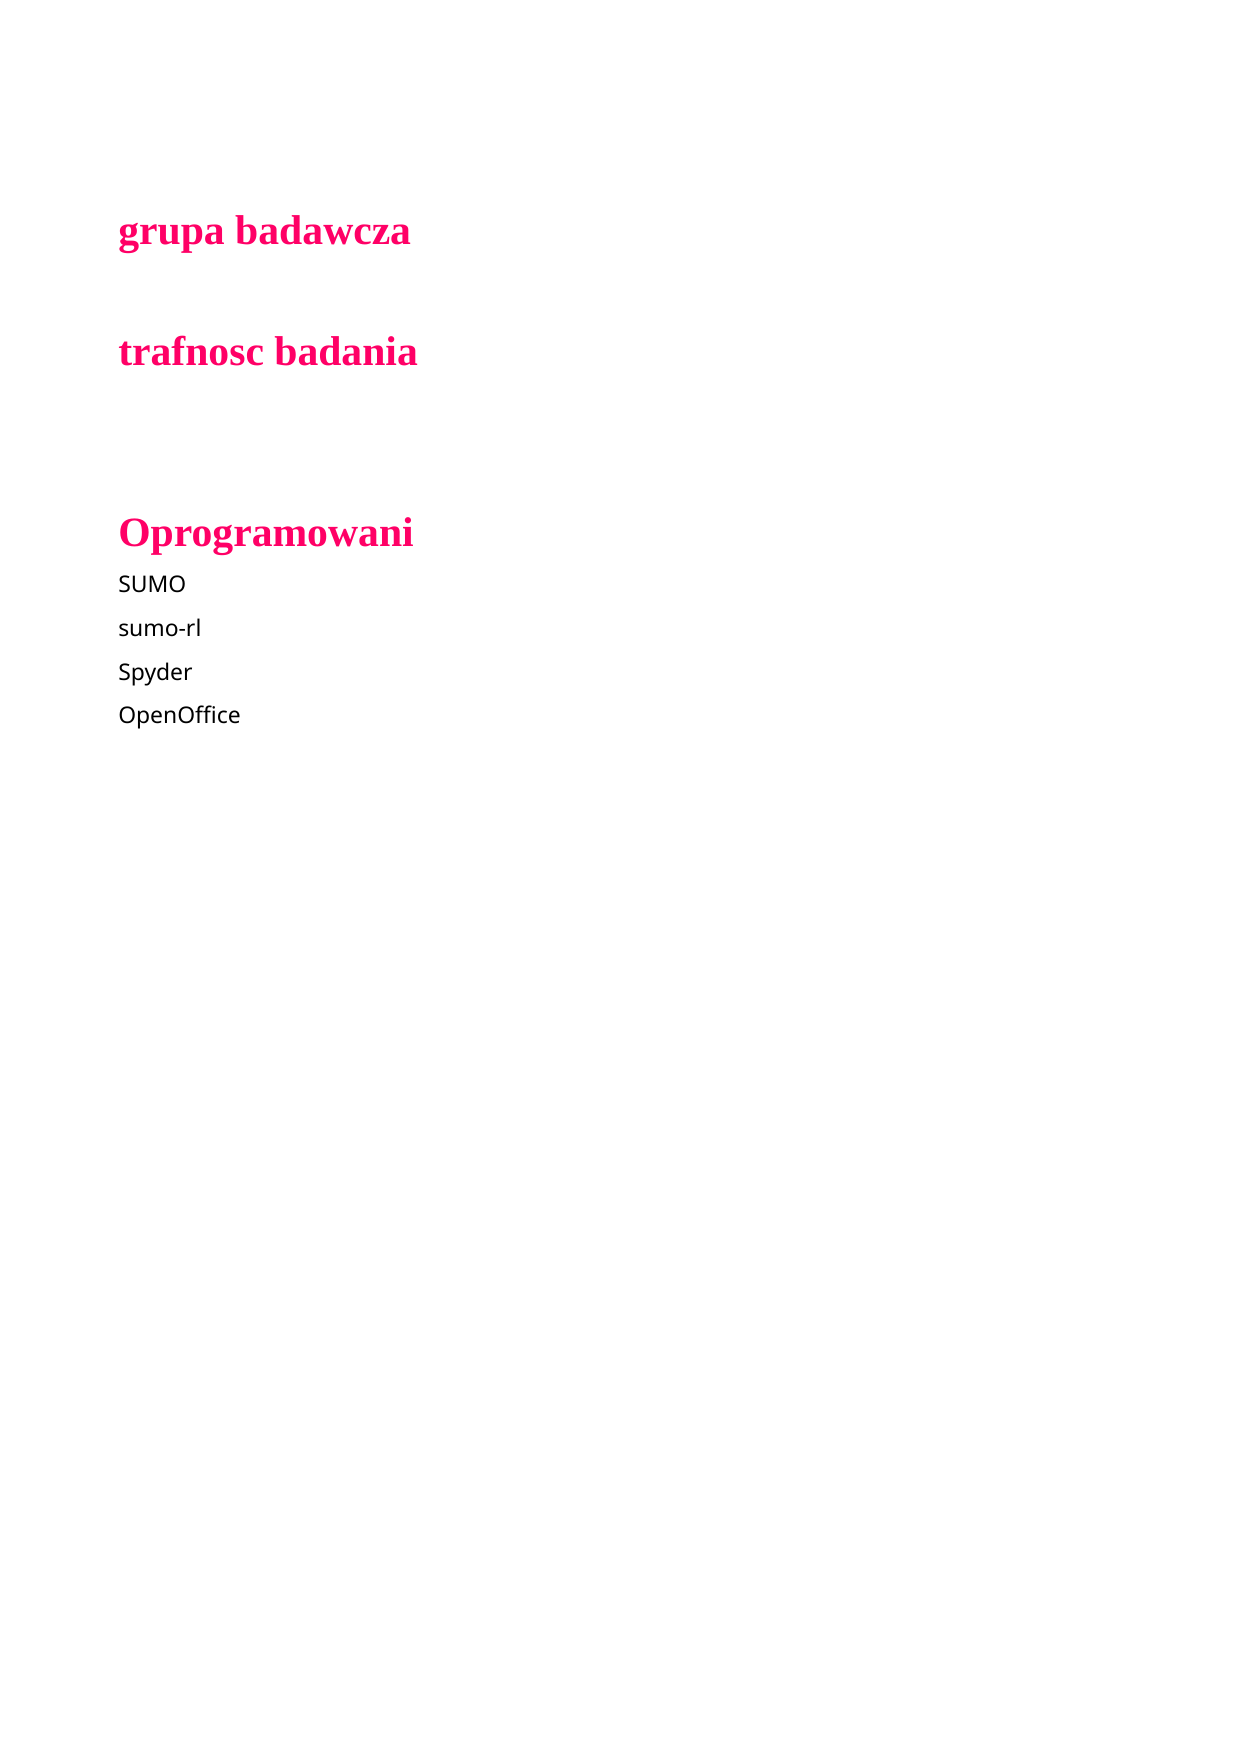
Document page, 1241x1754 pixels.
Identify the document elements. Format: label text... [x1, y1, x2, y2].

text OpenOffice [118, 699, 1122, 731]
text Spyder [118, 656, 1122, 687]
text SUMO [118, 568, 1122, 599]
text trafnosc badania [118, 326, 1122, 374]
text grupa badawcza [118, 206, 1122, 253]
text Oprogramowani [118, 508, 1122, 556]
text sumo-rl [118, 612, 1122, 643]
